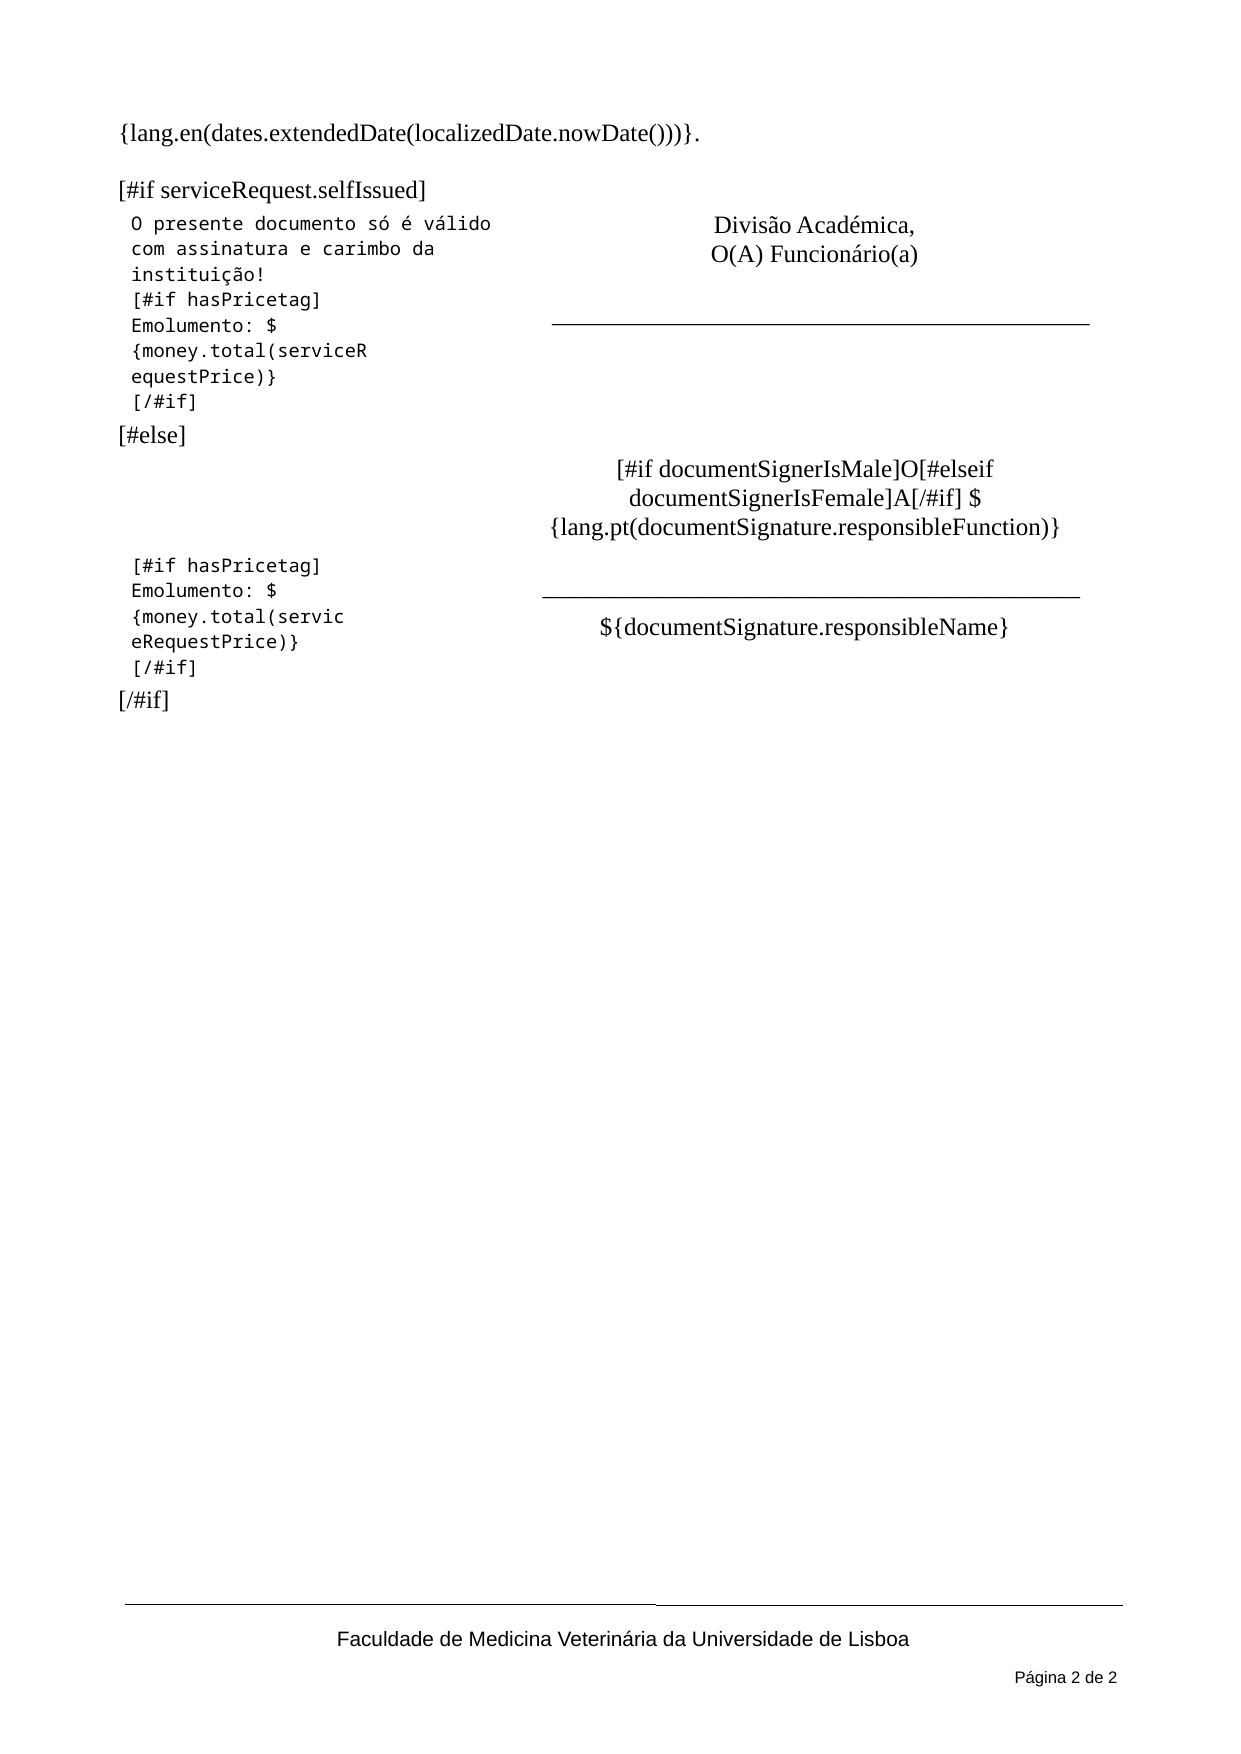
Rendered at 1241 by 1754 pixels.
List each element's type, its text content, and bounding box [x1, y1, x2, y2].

table_header Divisão Académica, O(A) Funcionário(a) [519, 204, 1110, 273]
text [#else] [118, 420, 1122, 449]
table_cell ___________________________________________ [519, 273, 1110, 333]
text [/#if] [118, 686, 1122, 714]
text {lang.en(dates.extendedDate(localizedDate.nowDate()))}. [118, 118, 1122, 147]
table_cell [519, 333, 1110, 420]
table_cell ___________________________________________ [500, 546, 1110, 606]
text [#if serviceRequest.selfIssued] [118, 176, 1122, 204]
table_cell ${documentSignature.responsibleName} [500, 606, 1110, 686]
table_cell [#if hasPricetag] Emolumento: ${money.total(serviceRequestPrice)} [/#if] [125, 546, 500, 686]
table_header O presente documento só é válido com assinatura e carimbo da instituição! [#if hasPricetag] Emolumento: ${money.total(serviceRequestPrice)} [/#if] [125, 204, 519, 420]
table_header [#if documentSignerIsMale]O[#elseif documentSignerIsFemale]A[/#if] ${lang.pt(documentSignature.responsibleFunction)} [125, 449, 1110, 546]
